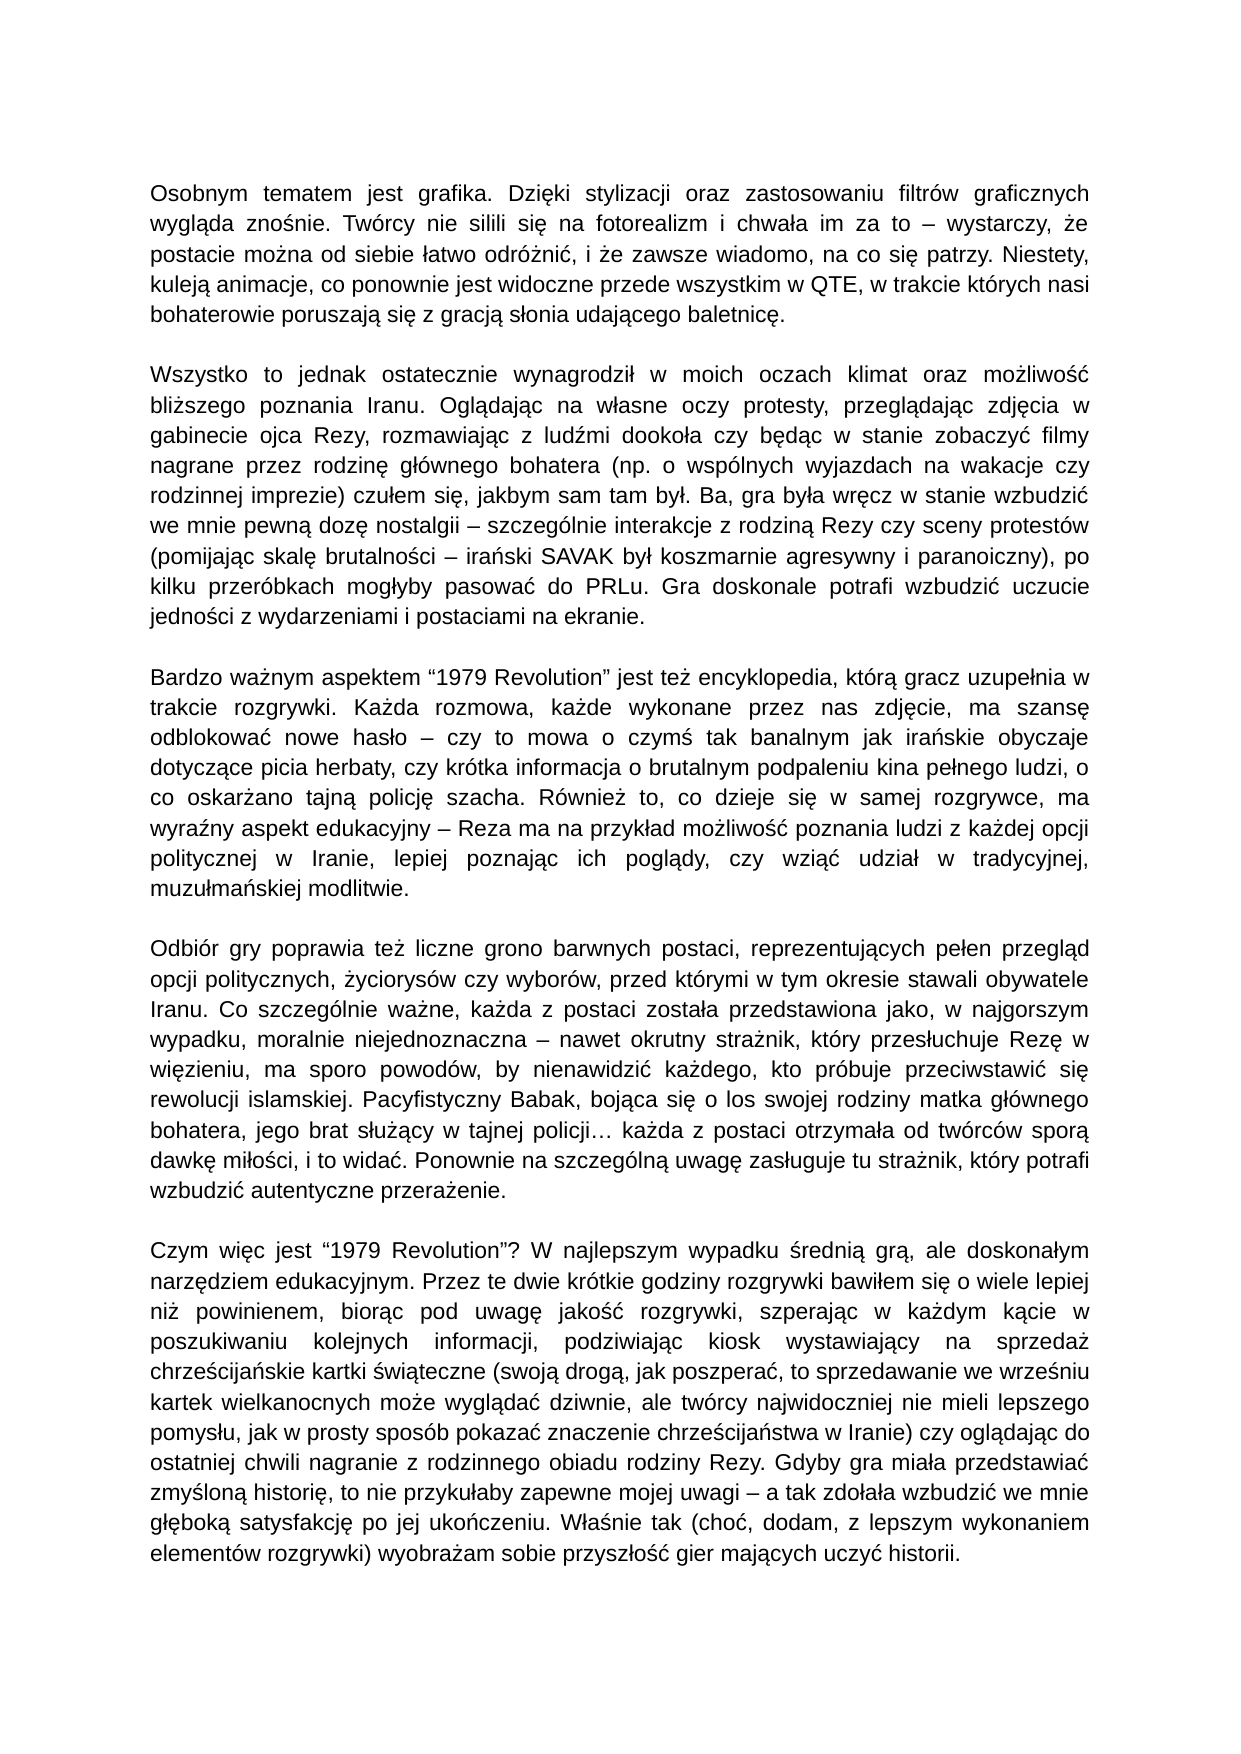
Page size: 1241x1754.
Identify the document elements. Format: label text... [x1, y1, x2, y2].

text Osobnym tematem jest grafika. Dzięki stylizacji oraz zastosowaniu filtrów graficznych wygląda znośnie. Twórcy nie silili się na fotorealizm i chwała im za to – wystarczy, że postacie można od siebie łatwo odróżnić, i że zawsze wiadomo, na co się patrzy. Niestety, kuleją animacje, co ponownie jest widoczne przede wszystkim w QTE, w trakcie których nasi bohaterowie poruszają się z gracją słonia udającego baletnicę. [150, 180, 1090, 327]
text Bardzo ważnym aspektem “1979 Revolution” jest też encyklopedia, którą gracz uzupełnia w trakcie rozgrywki. Każda rozmowa, każde wykonane przez nas zdjęcie, ma szansę odblokować nowe hasło – czy to mowa o czymś tak banalnym jak irańskie obyczaje dotyczące picia herbaty, czy krótka informacja o brutalnym podpaleniu kina pełnego ludzi, o co oskarżano tajną policję szacha. Również to, co dzieje się w samej rozgrywce, ma wyraźny aspekt edukacyjny – Reza ma na przykład możliwość poznania ludzi z każdej opcji politycznej w Iranie, lepiej poznając ich poglądy, czy wziąć udział w tradycyjnej, muzułmańskiej modlitwie. [150, 663, 1090, 901]
text Odbiór gry poprawia też liczne grono barwnych postaci, reprezentujących pełen przegląd opcji politycznych, życiorysów czy wyborów, przed którymi w tym okresie stawali obywatele Iranu. Co szczególnie ważne, każda z postaci została przedstawiona jako, w najgorszym wypadku, moralnie niejednoznaczna – nawet okrutny strażnik, który przesłuchuje Rezę w więzieniu, ma sporo powodów, by nienawidzić każdego, kto próbuje przeciwstawić się rewolucji islamskiej. Pacyfistyczny Babak, bojąca się o los swojej rodziny matka głównego bohatera, jego brat służący w tajnej policji… każda z postaci otrzymała od twórców sporą dawkę miłości, i to widać. Ponownie na szczególną uwagę zasługuje tu strażnik, który potrafi wzbudzić autentyczne przerażenie. [150, 935, 1090, 1203]
text Wszystko to jednak ostatecznie wynagrodził w moich oczach klimat oraz możliwość bliższego poznania Iranu. Oglądając na własne oczy protesty, przeglądając zdjęcia w gabinecie ojca Rezy, rozmawiając z ludźmi dookoła czy będąc w stanie zobaczyć filmy nagrane przez rodzinę głównego bohatera (np. o wspólnych wyjazdach na wakacje czy rodzinnej imprezie) czułem się, jakbym sam tam był. Ba, gra była wręcz w stanie wzbudzić we mnie pewną dozę nostalgii – szczególnie interakcje z rodziną Rezy czy sceny protestów (pomijając skalę brutalności – irański SAVAK był koszmarnie agresywny i paranoiczny), po kilku przeróbkach mogłyby pasować do PRLu. Gra doskonale potrafi wzbudzić uczucie jedności z wydarzeniami i postaciami na ekranie. [150, 361, 1090, 629]
text Czym więc jest “1979 Revolution”? W najlepszym wypadku średnią grą, ale doskonałym narzędziem edukacyjnym. Przez te dwie krótkie godziny rozgrywki bawiłem się o wiele lepiej niż powinienem, biorąc pod uwagę jakość rozgrywki, szperając w każdym kącie w poszukiwaniu kolejnych informacji, podziwiając kiosk wystawiający na sprzedaż chrześcijańskie kartki świąteczne (swoją drogą, jak poszperać, to sprzedawanie we wrześniu kartek wielkanocnych może wyglądać dziwnie, ale twórcy najwidoczniej nie mieli lepszego pomysłu, jak w prosty sposób pokazać znaczenie chrześcijaństwa w Iranie) czy oglądając do ostatniej chwili nagranie z rodzinnego obiadu rodziny Rezy. Gdyby gra miała przedstawiać zmyśloną historię, to nie przykułaby zapewne mojej uwagi – a tak zdołała wzbudzić we mnie głęboką satysfakcję po jej ukończeniu. Właśnie tak (choć, dodam, z lepszym wykonaniem elementów rozgrywki) wyobrażam sobie przyszłość gier mających uczyć historii. [150, 1237, 1090, 1566]
